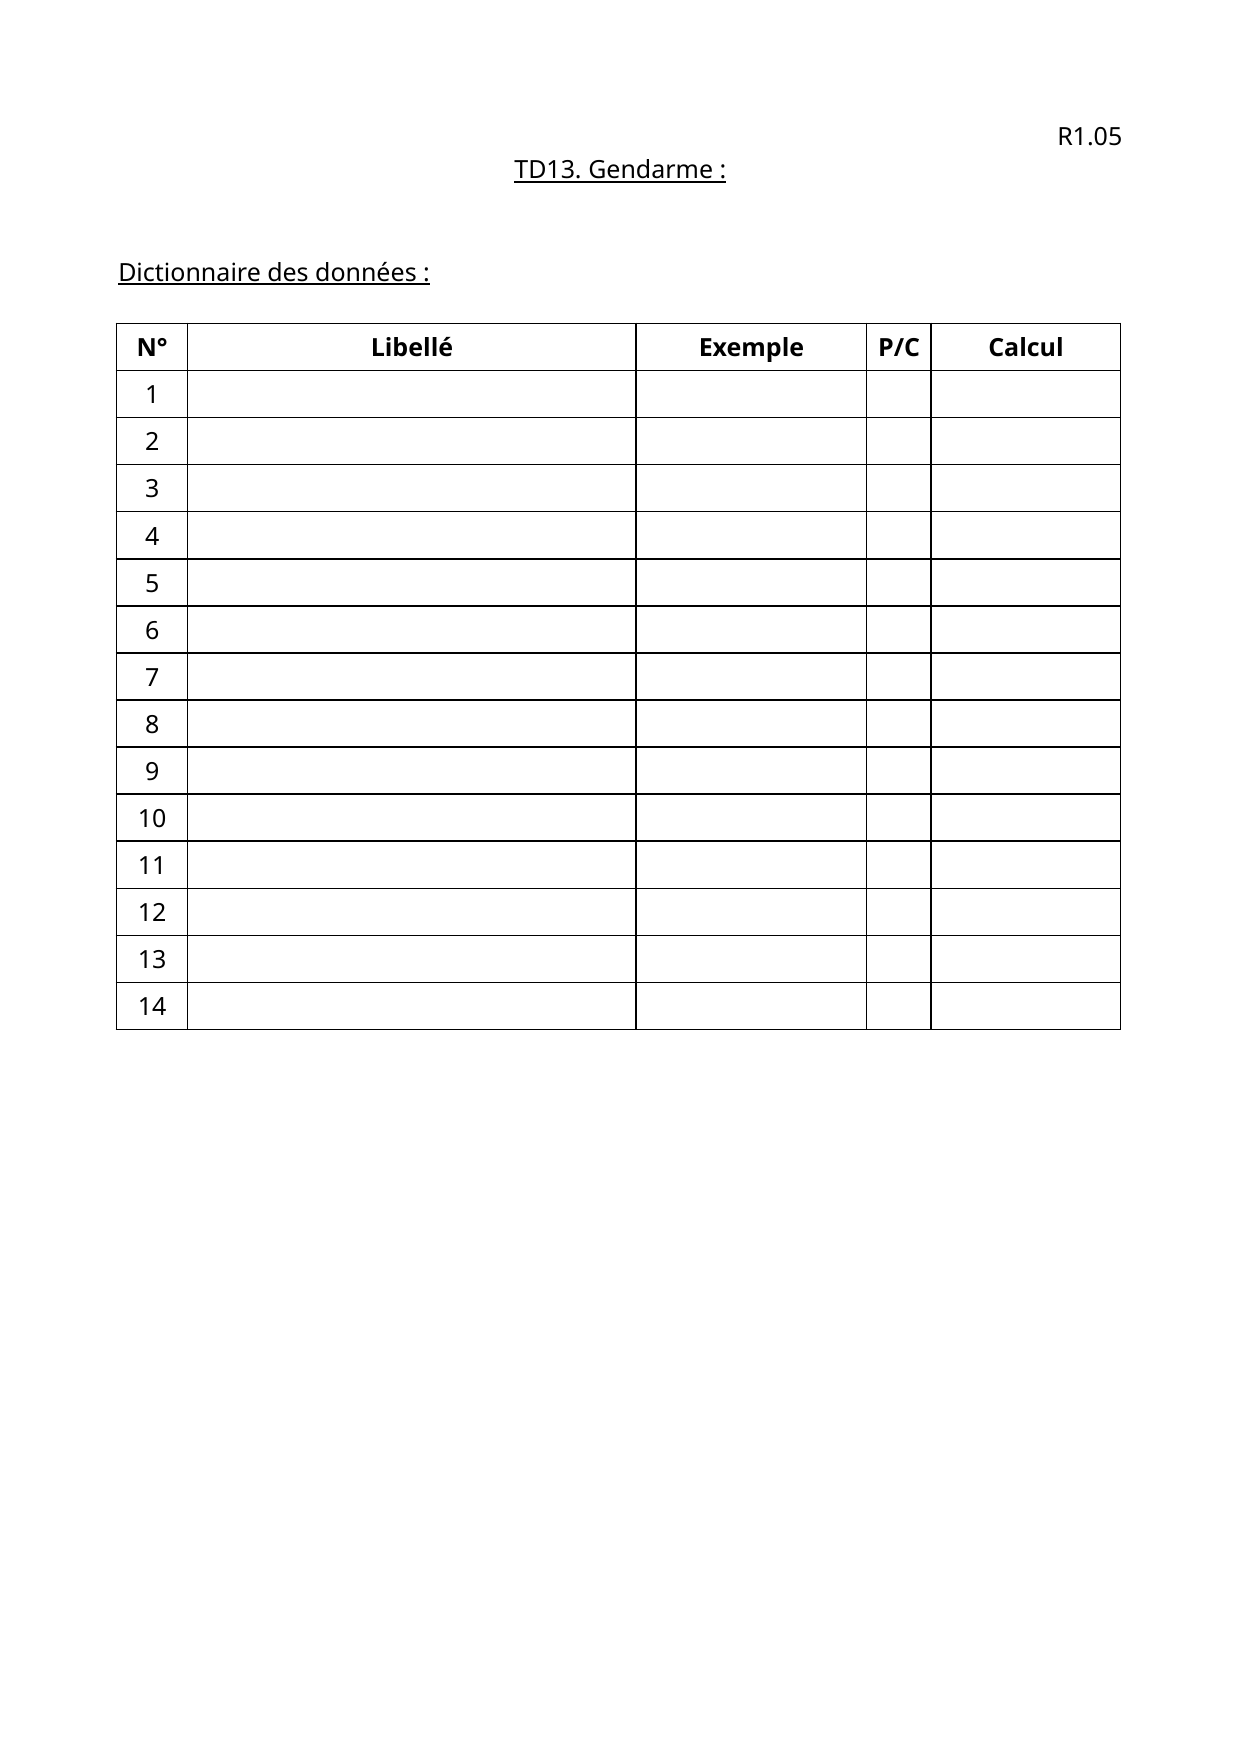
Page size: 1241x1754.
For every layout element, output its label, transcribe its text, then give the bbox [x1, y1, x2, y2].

table_cell [188, 748, 635, 793]
table_header Libellé [188, 324, 635, 369]
table_cell [867, 607, 930, 652]
table_cell [867, 512, 930, 558]
table_header Exemple [637, 324, 866, 369]
table_header Calcul [932, 324, 1120, 369]
table_cell [188, 701, 635, 746]
table_cell 13 [117, 936, 187, 982]
table_cell 14 [117, 983, 187, 1029]
table_cell [637, 371, 866, 417]
table_cell [867, 889, 930, 934]
table_cell [637, 465, 866, 511]
table_cell [867, 936, 930, 982]
table_cell [867, 795, 930, 840]
table_cell [188, 654, 635, 699]
table_cell [867, 748, 930, 793]
table_cell [188, 842, 635, 887]
table_cell 7 [117, 654, 187, 699]
table_cell [188, 512, 635, 558]
table_cell 2 [117, 418, 187, 464]
table_cell [637, 842, 866, 887]
table_cell 10 [117, 795, 187, 840]
table_cell 5 [117, 560, 187, 605]
table_cell [867, 418, 930, 464]
table_cell [637, 418, 866, 464]
table_cell 8 [117, 701, 187, 746]
text R1.05 [118, 118, 1122, 152]
table_cell 4 [117, 512, 187, 558]
table_cell 12 [117, 889, 187, 934]
table_cell [188, 936, 635, 982]
table_cell [637, 936, 866, 982]
table_cell [932, 418, 1120, 464]
table_cell [932, 371, 1120, 417]
table_cell [188, 889, 635, 934]
table_cell [637, 654, 866, 699]
table_cell [637, 795, 866, 840]
table_cell [867, 842, 930, 887]
table_cell 1 [117, 371, 187, 417]
table_cell [867, 983, 930, 1029]
table_cell [932, 936, 1120, 982]
table_cell 11 [117, 842, 187, 887]
table_cell [867, 560, 930, 605]
table_cell [637, 889, 866, 934]
table_cell [188, 465, 635, 511]
table_cell [188, 418, 635, 464]
table_header P/C [867, 324, 930, 369]
table_cell [932, 889, 1120, 934]
table_cell 6 [117, 607, 187, 652]
table_cell [932, 607, 1120, 652]
text TD13. Gendarme : [118, 152, 1122, 186]
table_cell [188, 983, 635, 1029]
table_cell [932, 560, 1120, 605]
table_header N° [117, 324, 187, 369]
table_cell [867, 701, 930, 746]
text Dictionnaire des données : [118, 254, 1122, 288]
table_cell [637, 983, 866, 1029]
table_cell [637, 560, 866, 605]
table_cell [932, 465, 1120, 511]
table_cell [637, 607, 866, 652]
table_cell 9 [117, 748, 187, 793]
table_cell [188, 607, 635, 652]
table_cell [637, 701, 866, 746]
table_cell [932, 842, 1120, 887]
table_cell [188, 560, 635, 605]
table_cell [867, 654, 930, 699]
table_cell [932, 654, 1120, 699]
table_cell [932, 748, 1120, 793]
table_cell [188, 371, 635, 417]
table_cell [867, 371, 930, 417]
table_cell [932, 512, 1120, 558]
table_cell [932, 983, 1120, 1029]
table_cell [932, 701, 1120, 746]
table_cell [637, 748, 866, 793]
table_cell [637, 512, 866, 558]
table_cell [867, 465, 930, 511]
table_cell [932, 795, 1120, 840]
table_cell [188, 795, 635, 840]
table_cell 3 [117, 465, 187, 511]
